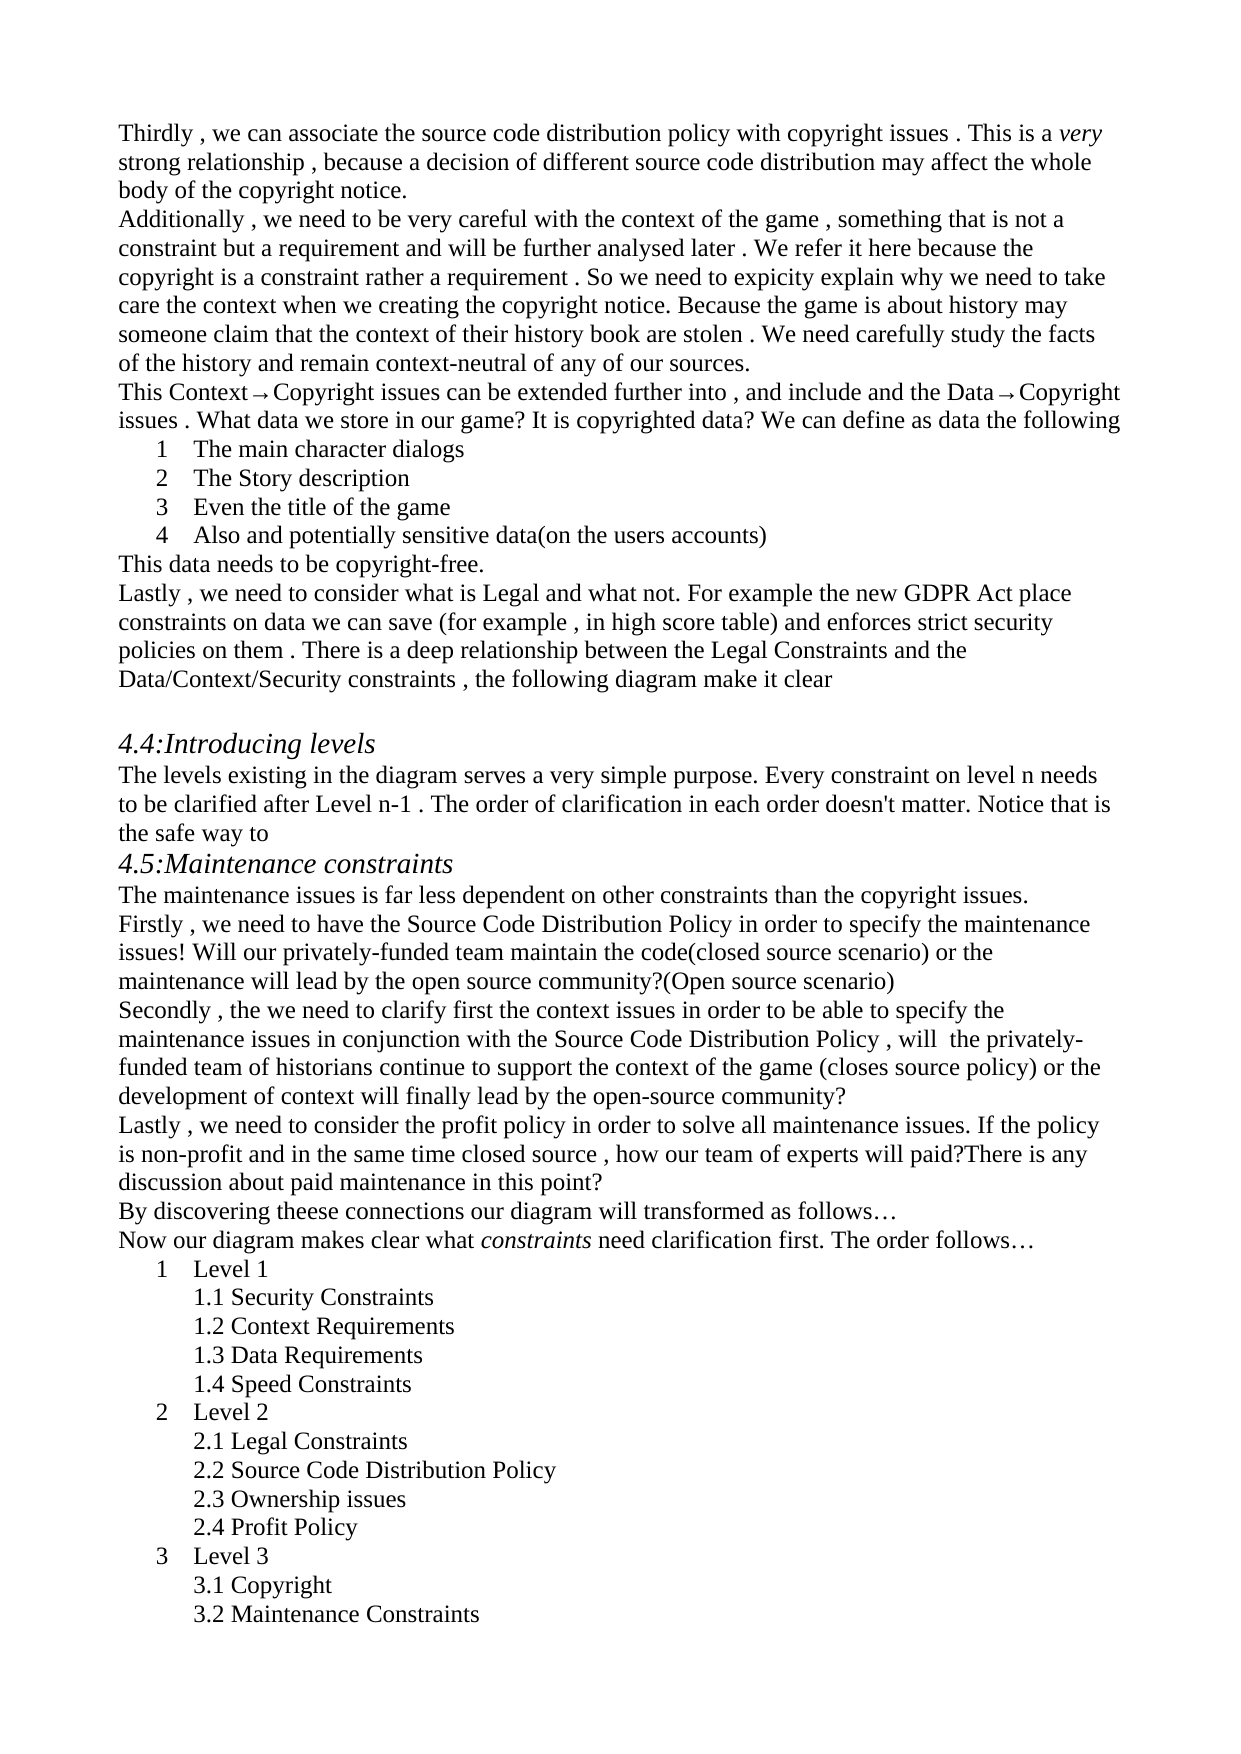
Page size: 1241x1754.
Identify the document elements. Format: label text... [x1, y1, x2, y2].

list The Story description [156, 463, 1122, 492]
text Additionally , we need to be very careful with the context of the game , something that is not a constraint but a requirement and will be further analysed later . We refer it here because the copyright is a constraint rather a requirement . So we need to expicity explain why we need to take care the context when we creating the copyright notice. Because the game is about history may someone claim that the context of their history book are stolen . We need carefully study the facts of the history and remain context-neutral of any of our sources. [118, 204, 1122, 377]
text Now our diagram makes clear what constraints need clarification first. The order follows… [118, 1225, 1122, 1254]
text The levels existing in the diagram serves a very simple purpose. Every constraint on level n needs to be clarified after Level n-1 . The order of clarification in each order doesn't matter. Notice that is the safe way to [118, 760, 1122, 846]
text Secondly , the we need to clarify first the context issues in order to be able to specify the maintenance issues in conjunction with the Source Code Distribution Policy , will the privately-funded team of historians continue to support the context of the game (closes source policy) or the development of context will finally lead by the open-source community? [118, 995, 1122, 1110]
text 4.4:Introducing levels [118, 727, 1122, 760]
list Security Constraints [193, 1282, 1122, 1311]
text Thirdly , we can associate the source code distribution policy with copyright issues . This is a very strong relationship , because a decision of different source code distribution may affect the whole body of the copyright notice. [118, 118, 1122, 204]
list Also and potentially sensitive data(on the users accounts) [156, 521, 1122, 549]
text The maintenance issues is far less dependent on other constraints than the copyright issues. [118, 880, 1122, 909]
list Legal Constraints [193, 1426, 1122, 1455]
text This data needs to be copyright-free. [118, 549, 1122, 578]
list Context Requirements [193, 1311, 1122, 1340]
text Lastly , we need to consider what is Legal and what not. For example the new GDPR Act place constraints on data we can save (for example , in high score table) and enforces strict security policies on them . There is a deep relationship between the Legal Constraints and the Data/Context/Security constraints , the following diagram make it clear [118, 578, 1122, 693]
list Profit Policy [193, 1512, 1122, 1541]
text Firstly , we need to have the Source Code Distribution Policy in order to specify the maintenance issues! Will our privately-funded team maintain the code(closed source scenario) or the maintenance will lead by the open source community?(Open source scenario) [118, 909, 1122, 995]
text By discovering theese connections our diagram will transformed as follows… [118, 1196, 1122, 1225]
list Level 3 [156, 1541, 1122, 1570]
text 4.5:Maintenance constraints [118, 846, 1122, 880]
text Lastly , we need to consider the profit policy in order to solve all maintenance issues. If the policy is non-profit and in the same time closed source , how our team of experts will paid?There is any discussion about paid maintenance in this point? [118, 1110, 1122, 1196]
list Source Code Distribution Policy [193, 1455, 1122, 1484]
list Level 2 [156, 1397, 1122, 1426]
list Even the title of the game [156, 492, 1122, 521]
list Ownership issues [193, 1484, 1122, 1512]
list Maintenance Constraints [193, 1599, 1122, 1627]
list Level 1 [156, 1254, 1122, 1282]
list Data Requirements [193, 1340, 1122, 1369]
list The main character dialogs [156, 434, 1122, 463]
list Speed Constraints [193, 1369, 1122, 1397]
text This Context→Copyright issues can be extended further into , and include and the Data→Copyright issues . What data we store in our game? It is copyrighted data? We can define as data the following [118, 377, 1122, 434]
list Copyright [193, 1570, 1122, 1599]
